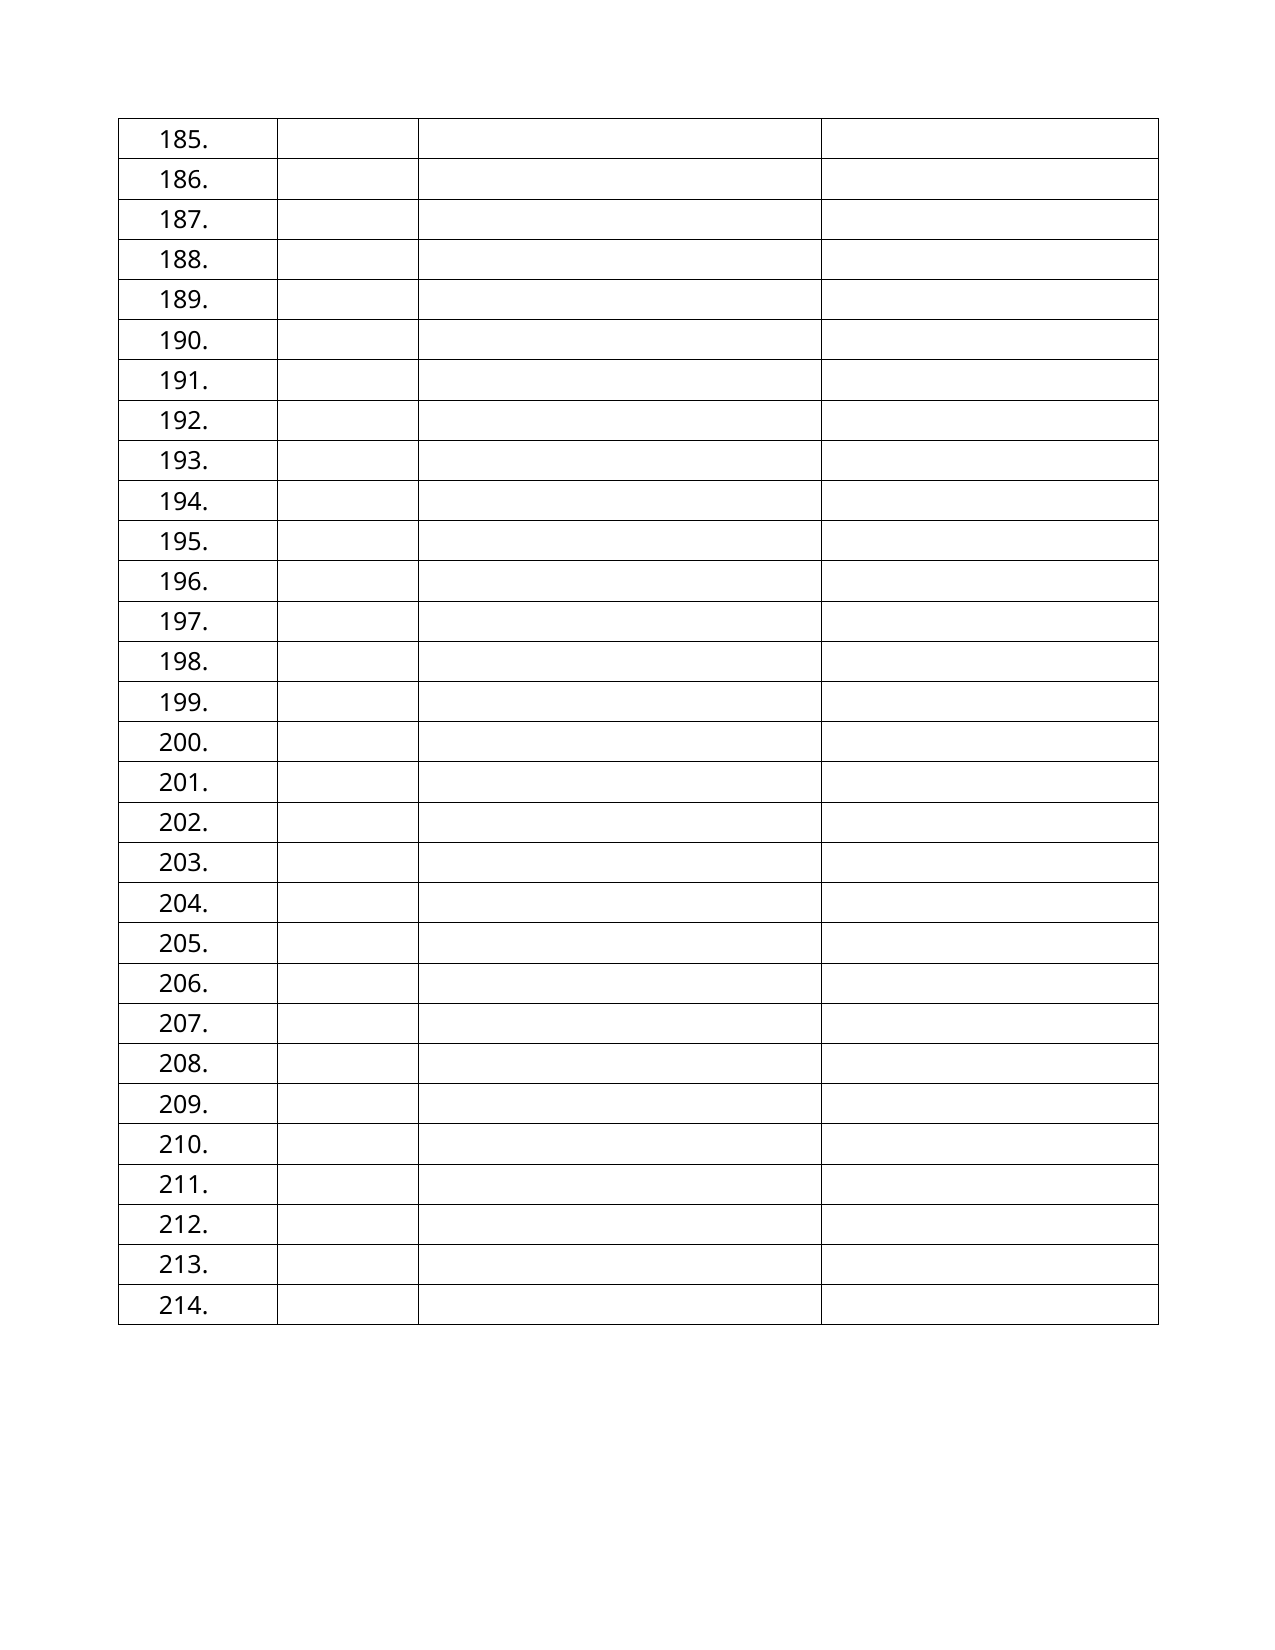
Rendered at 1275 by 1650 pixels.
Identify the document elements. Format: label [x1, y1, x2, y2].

table_cell [119, 200, 277, 239]
table_cell [419, 320, 821, 359]
table_cell [119, 602, 277, 641]
table_cell [119, 1084, 277, 1123]
table_cell [419, 762, 821, 802]
table_cell [278, 682, 418, 721]
table_cell [822, 159, 1158, 198]
table_cell [119, 1205, 277, 1244]
table_cell [278, 1205, 418, 1244]
table_cell [822, 481, 1158, 520]
table_cell [419, 401, 821, 440]
table_cell [419, 119, 821, 158]
table_cell [822, 1205, 1158, 1244]
table_cell [278, 159, 418, 198]
table_cell [278, 923, 418, 962]
table_cell [278, 1165, 418, 1204]
table_cell [419, 280, 821, 319]
table_cell [822, 1044, 1158, 1083]
table_cell [822, 923, 1158, 962]
table_cell [119, 1245, 277, 1284]
table_cell [419, 602, 821, 641]
table_cell [419, 1245, 821, 1284]
table_cell [822, 722, 1158, 761]
table_cell [278, 1124, 418, 1163]
table_cell [278, 481, 418, 520]
table_cell [419, 923, 821, 962]
table_cell [822, 964, 1158, 1003]
table_cell [119, 1044, 277, 1083]
table_cell [278, 642, 418, 681]
table_cell [278, 280, 418, 319]
table_cell [419, 481, 821, 520]
table_cell [419, 360, 821, 399]
table_cell [419, 1205, 821, 1244]
table_cell [278, 561, 418, 601]
table_cell [822, 240, 1158, 279]
table_cell [119, 360, 277, 399]
table_cell [822, 320, 1158, 359]
table_cell [822, 1165, 1158, 1204]
table_cell [419, 964, 821, 1003]
table_cell [419, 441, 821, 480]
table_cell [419, 1044, 821, 1083]
table_cell [119, 401, 277, 440]
table_cell [119, 1124, 277, 1163]
table_cell [119, 843, 277, 882]
table_cell [822, 762, 1158, 802]
table_cell [119, 642, 277, 681]
table_cell [822, 883, 1158, 922]
table_cell [822, 441, 1158, 480]
table_cell [278, 240, 418, 279]
table_cell [119, 521, 277, 560]
table_cell [419, 1285, 821, 1324]
table_cell [822, 602, 1158, 641]
table_cell [822, 1004, 1158, 1043]
table_cell [119, 240, 277, 279]
table_cell [278, 602, 418, 641]
table_cell [822, 119, 1158, 158]
table_cell [822, 1245, 1158, 1284]
table_cell [419, 722, 821, 761]
table_cell [119, 762, 277, 802]
table_cell [278, 964, 418, 1003]
table_cell [119, 159, 277, 198]
table_cell [822, 642, 1158, 681]
table_cell [419, 1004, 821, 1043]
table_cell [419, 240, 821, 279]
table_cell [278, 1285, 418, 1324]
table_cell [278, 803, 418, 842]
table_cell [419, 682, 821, 721]
table_cell [822, 360, 1158, 399]
table_cell [419, 561, 821, 601]
table_cell [822, 843, 1158, 882]
table_cell [119, 923, 277, 962]
table_cell [822, 200, 1158, 239]
table_cell [419, 159, 821, 198]
table_cell [419, 200, 821, 239]
table_cell [119, 320, 277, 359]
table_cell [119, 280, 277, 319]
table_cell [822, 1285, 1158, 1324]
table_cell [419, 1165, 821, 1204]
table_cell [419, 521, 821, 560]
table_cell [419, 843, 821, 882]
table_cell [278, 1245, 418, 1284]
table_cell [278, 1084, 418, 1123]
table_cell [278, 843, 418, 882]
table_cell [278, 722, 418, 761]
table_cell [278, 401, 418, 440]
table_cell [119, 883, 277, 922]
table_cell [822, 521, 1158, 560]
table_cell [278, 119, 418, 158]
table_cell [278, 521, 418, 560]
table_cell [278, 200, 418, 239]
table_cell [822, 401, 1158, 440]
table_cell [119, 682, 277, 721]
table_cell [278, 1044, 418, 1083]
table_cell [278, 1004, 418, 1043]
table_cell [419, 1124, 821, 1163]
table_cell [119, 441, 277, 480]
table_cell [278, 320, 418, 359]
table_cell [119, 481, 277, 520]
table_cell [278, 360, 418, 399]
table_cell [822, 682, 1158, 721]
table_cell [419, 883, 821, 922]
table_cell [119, 722, 277, 761]
table_cell [119, 1004, 277, 1043]
table_cell [278, 441, 418, 480]
table_cell [822, 1084, 1158, 1123]
table_cell [419, 642, 821, 681]
table_cell [119, 119, 277, 158]
table_cell [822, 803, 1158, 842]
table_cell [119, 1165, 277, 1204]
table_cell [419, 803, 821, 842]
table_cell [822, 280, 1158, 319]
table_cell [278, 762, 418, 802]
table_cell [822, 1124, 1158, 1163]
table_cell [278, 883, 418, 922]
table_cell [419, 1084, 821, 1123]
table_cell [119, 1285, 277, 1324]
table_cell [119, 803, 277, 842]
table_cell [119, 561, 277, 601]
table_cell [119, 964, 277, 1003]
table_cell [822, 561, 1158, 601]
